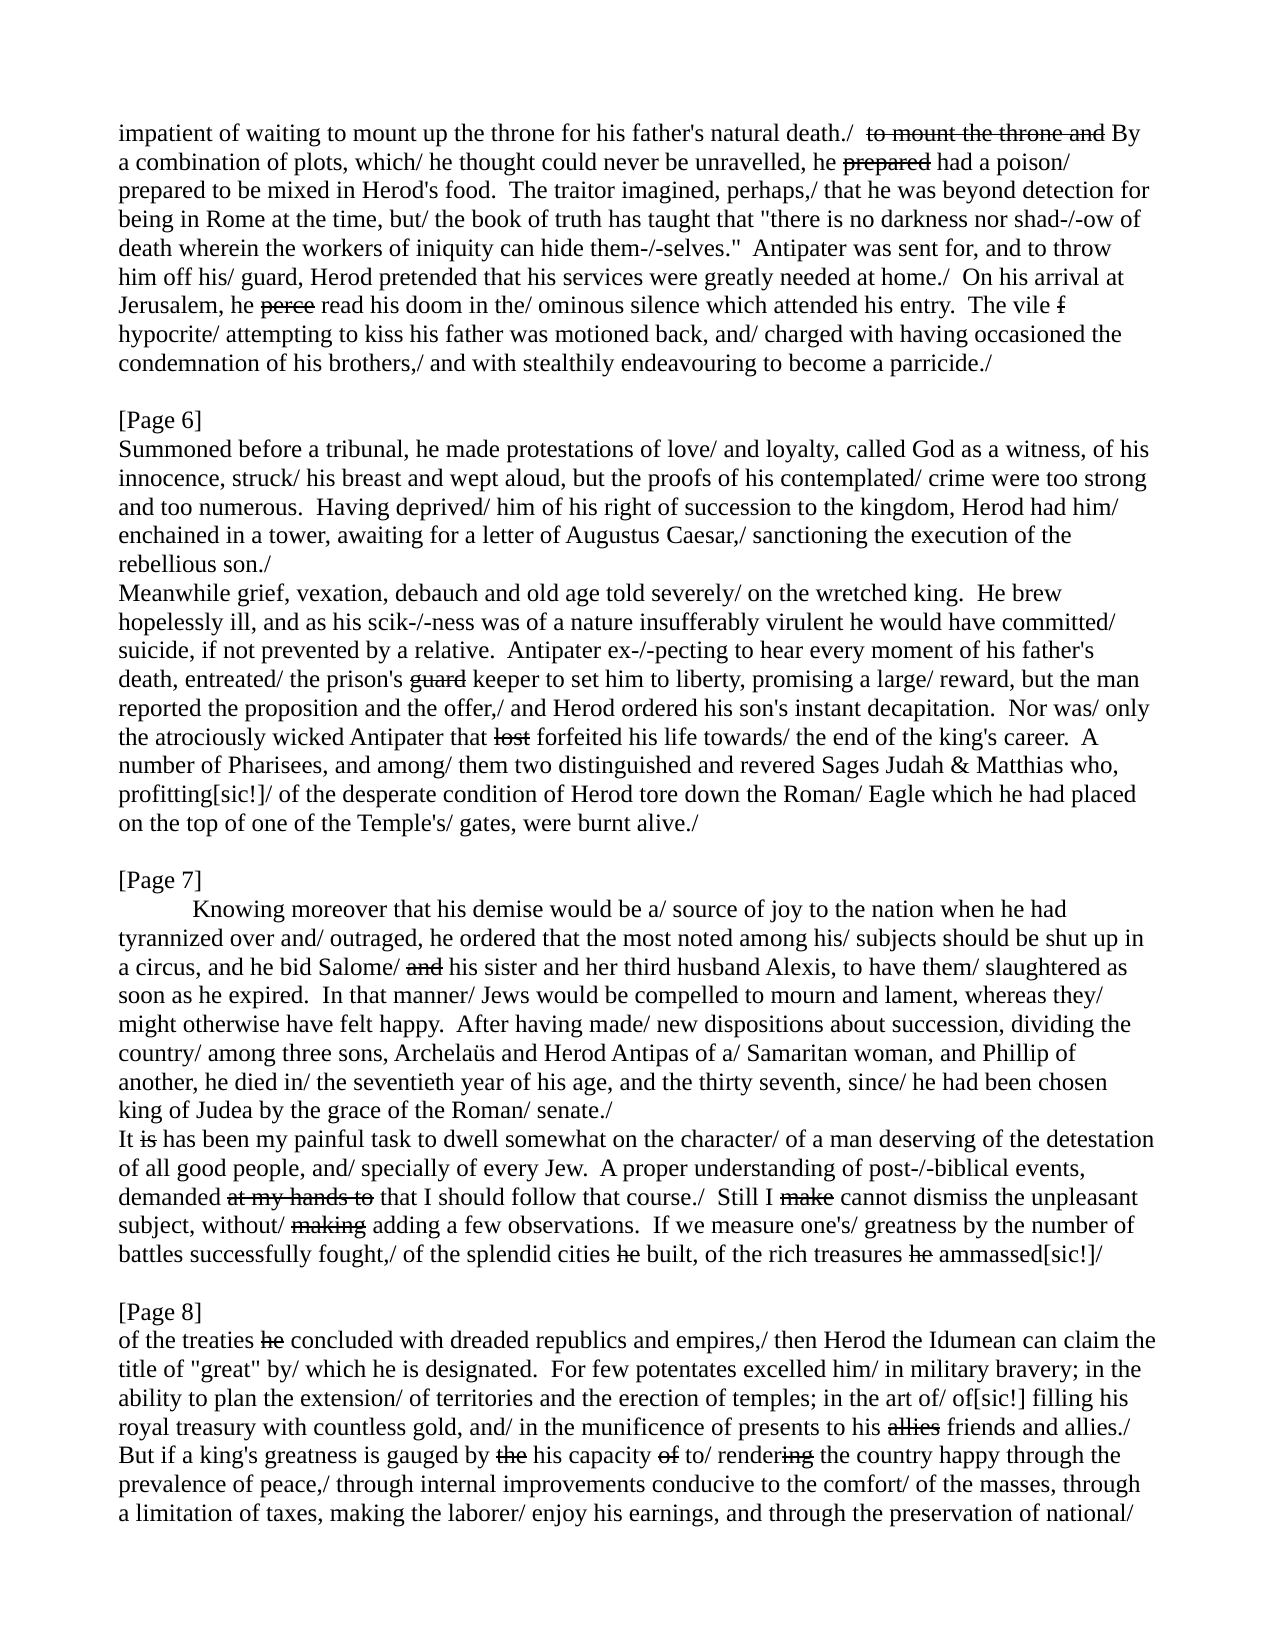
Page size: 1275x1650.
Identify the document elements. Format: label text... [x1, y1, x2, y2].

text impatient of waiting to mount up the throne for his father's natural death./ to mount the throne and By a combination of plots, which/ he thought could never be unravelled, he prepared had a poison/ prepared to be mixed in Herod's food. The traitor imagined, perhaps,/ that he was beyond detection for being in Rome at the time, but/ the book of truth has taught that "there is no darkness nor shad-/-ow of death wherein the workers of iniquity can hide them-/-selves." Antipater was sent for, and to throw him off his/ guard, Herod pretended that his services were greatly needed at home./ On his arrival at Jerusalem, he perce read his doom in the/ ominous silence which attended his entry. The vile f hypocrite/ attempting to kiss his father was motioned back, and/ charged with having occasioned the condemnation of his brothers,/ and with stealthily endeavouring to become a parricide./ [118, 118, 1157, 377]
text of the treaties he concluded with dreaded republics and empires,/ then Herod the Idumean can claim the title of "great" by/ which he is designated. For few potentates excelled him/ in military bravery; in the ability to plan the extension/ of territories and the erection of temples; in the art of/ of[sic!] filling his royal treasury with countless gold, and/ in the munificence of presents to his allies friends and allies./ But if a king's greatness is gauged by the his capacity of to/ rendering the country happy through the prevalence of peace,/ through internal improvements conducive to the comfort/ of the masses, through a limitation of taxes, making the laborer/ enjoy his earnings, and through the preservation of national/ [118, 1326, 1157, 1527]
text [Page 7] [118, 866, 1157, 894]
text Summoned before a tribunal, he made protestations of love/ and loyalty, called God as a witness, of his innocence, struck/ his breast and wept aloud, but the proofs of his contemplated/ crime were too strong and too numerous. Having deprived/ him of his right of succession to the kingdom, Herod had him/ enchained in a tower, awaiting for a letter of Augustus Caesar,/ sanctioning the execution of the rebellious son./ [118, 434, 1157, 578]
text Meanwhile grief, vexation, debauch and old age told severely/ on the wretched king. He brew hopelessly ill, and as his scik-/-ness was of a nature insufferably virulent he would have committed/ suicide, if not prevented by a relative. Antipater ex-/-pecting to hear every moment of his father's death, entreated/ the prison's guard keeper to set him to liberty, promising a large/ reward, but the man reported the proposition and the offer,/ and Herod ordered his son's instant decapitation. Nor was/ only the atrociously wicked Antipater that lost forfeited his life towards/ the end of the king's career. A number of Pharisees, and among/ them two distinguished and revered Sages Judah & Matthias who, profitting[sic!]/ of the desperate condition of Herod tore down the Roman/ Eagle which he had placed on the top of one of the Temple's/ gates, were burnt alive./ [118, 578, 1157, 837]
text [Page 6] [118, 406, 1157, 434]
text Knowing moreover that his demise would be a/ source of joy to the nation when he had tyrannized over and/ outraged, he ordered that the most noted among his/ subjects should be shut up in a circus, and he bid Salome/ and his sister and her third husband Alexis, to have them/ slaughtered as soon as he expired. In that manner/ Jews would be compelled to mourn and lament, whereas they/ might otherwise have felt happy. After having made/ new dispositions about succession, dividing the country/ among three sons, Archelaüs and Herod Antipas of a/ Samaritan woman, and Phillip of another, he died in/ the seventieth year of his age, and the thirty seventh, since/ he had been chosen king of Judea by the grace of the Roman/ senate./ [118, 894, 1157, 1124]
text [Page 8] [118, 1297, 1157, 1326]
text It is has been my painful task to dwell somewhat on the character/ of a man deserving of the detestation of all good people, and/ specially of every Jew. A proper understanding of post-/-biblical events, demanded at my hands to that I should follow that course./ Still I make cannot dismiss the unpleasant subject, without/ making adding a few observations. If we measure one's/ greatness by the number of battles successfully fought,/ of the splendid cities he built, of the rich treasures he ammassed[sic!]/ [118, 1124, 1157, 1268]
